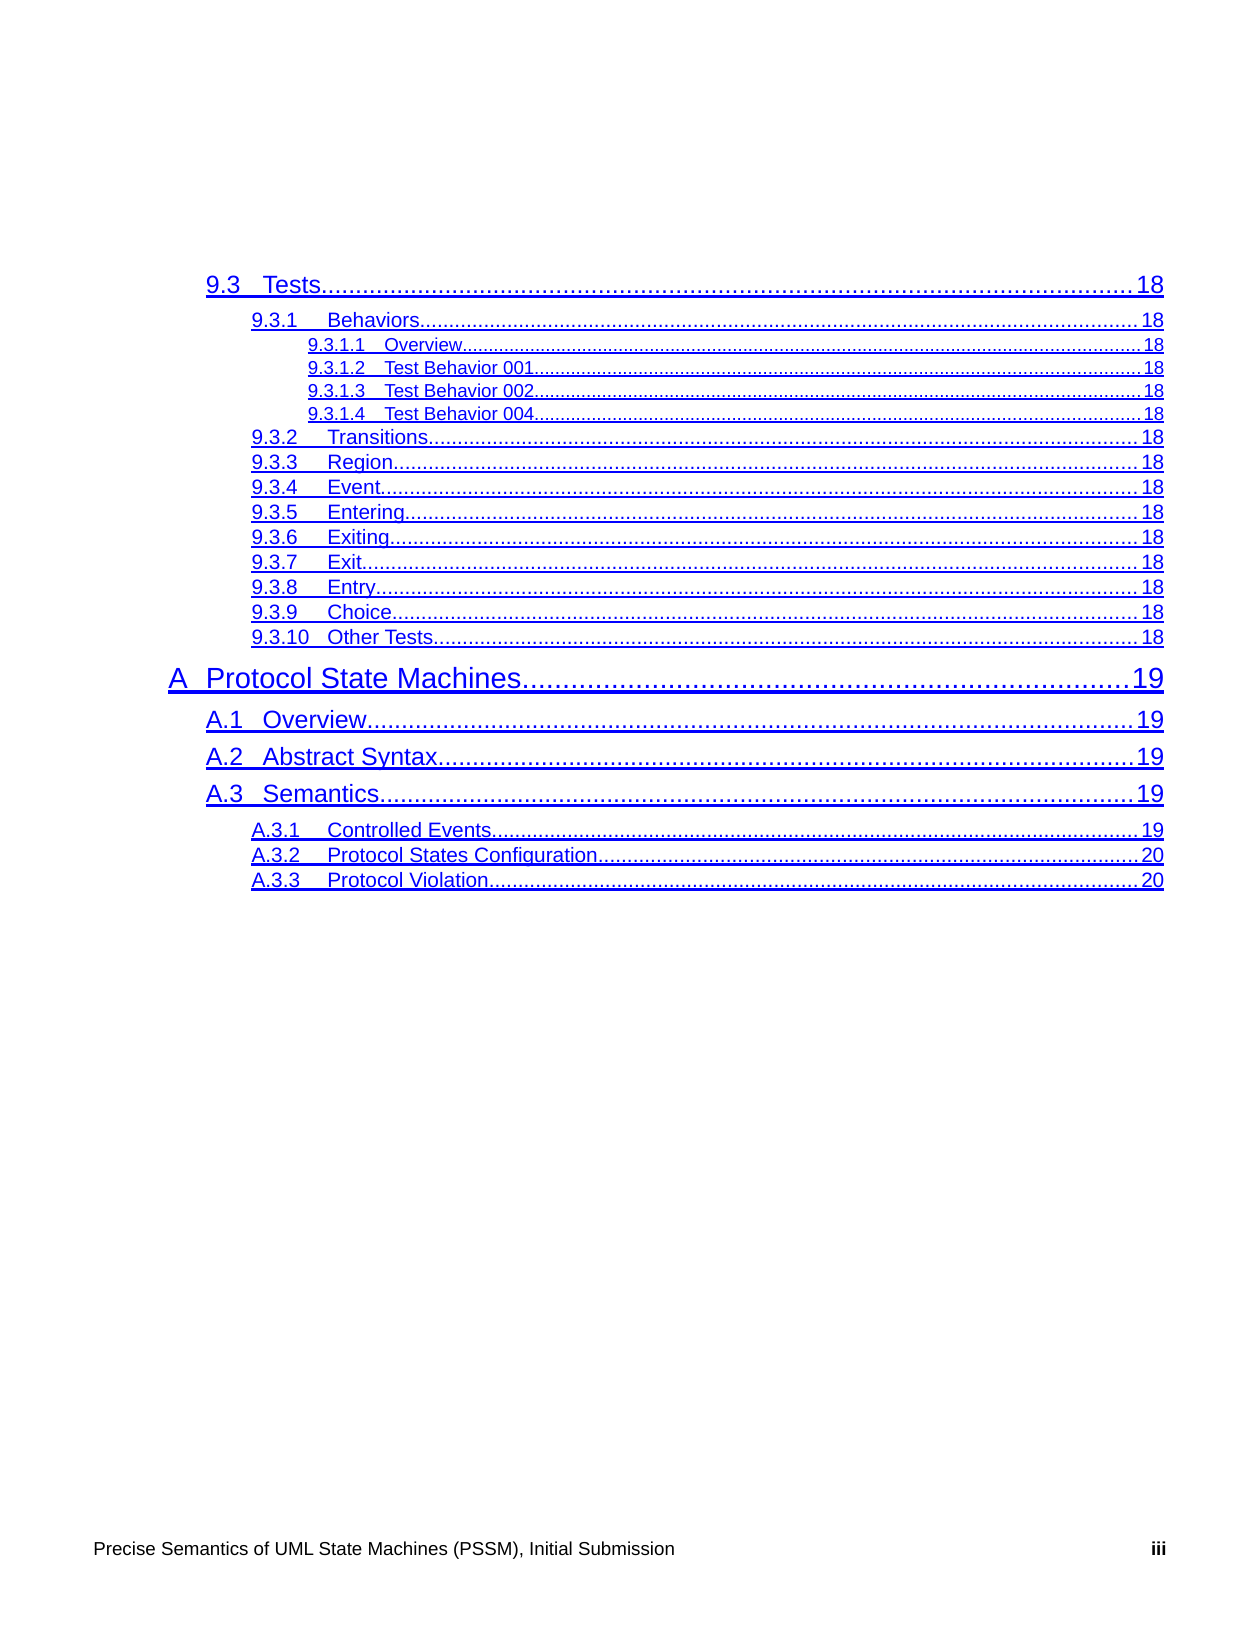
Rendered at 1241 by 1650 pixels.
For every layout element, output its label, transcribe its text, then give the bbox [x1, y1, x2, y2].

text 9.3.10 Other Tests 18 [251, 624, 1164, 646]
text 9.3.1.4 Test Behavior 004 18 [308, 401, 1164, 421]
text 9.3.1 Behaviors 18 [251, 307, 1164, 329]
text 9.3.5 Entering 18 [251, 499, 1164, 521]
text 9.3.4 Event 18 [251, 474, 1164, 496]
text A.3.3 Protocol Violation 20 [251, 866, 1164, 888]
text 9.3 Tests 18 [206, 270, 1164, 295]
text 9.3.3 Region 18 [251, 449, 1164, 471]
text A.2 Abstract Syntax 19 [206, 742, 1164, 767]
text A Protocol State Machines 19 [168, 659, 1164, 690]
text A.3.2 Protocol States Configuration 20 [251, 841, 1164, 863]
text 9.3.2 Transitions 18 [251, 424, 1164, 446]
text A.3 Semantics 19 [206, 779, 1164, 804]
text 9.3.9 Choice 18 [251, 599, 1164, 621]
text 9.3.1.2 Test Behavior 001 18 [308, 355, 1164, 375]
text A.3.1 Controlled Events 19 [251, 816, 1164, 838]
text 9.3.1.3 Test Behavior 002 18 [308, 378, 1164, 398]
text A.1 Overview 19 [206, 705, 1164, 730]
text 9.3.7 Exit 18 [251, 549, 1164, 571]
text 9.3.8 Entry 18 [251, 574, 1164, 596]
text 9.3.6 Exiting 18 [251, 524, 1164, 546]
text 9.3.1.1 Overview 18 [308, 332, 1164, 352]
